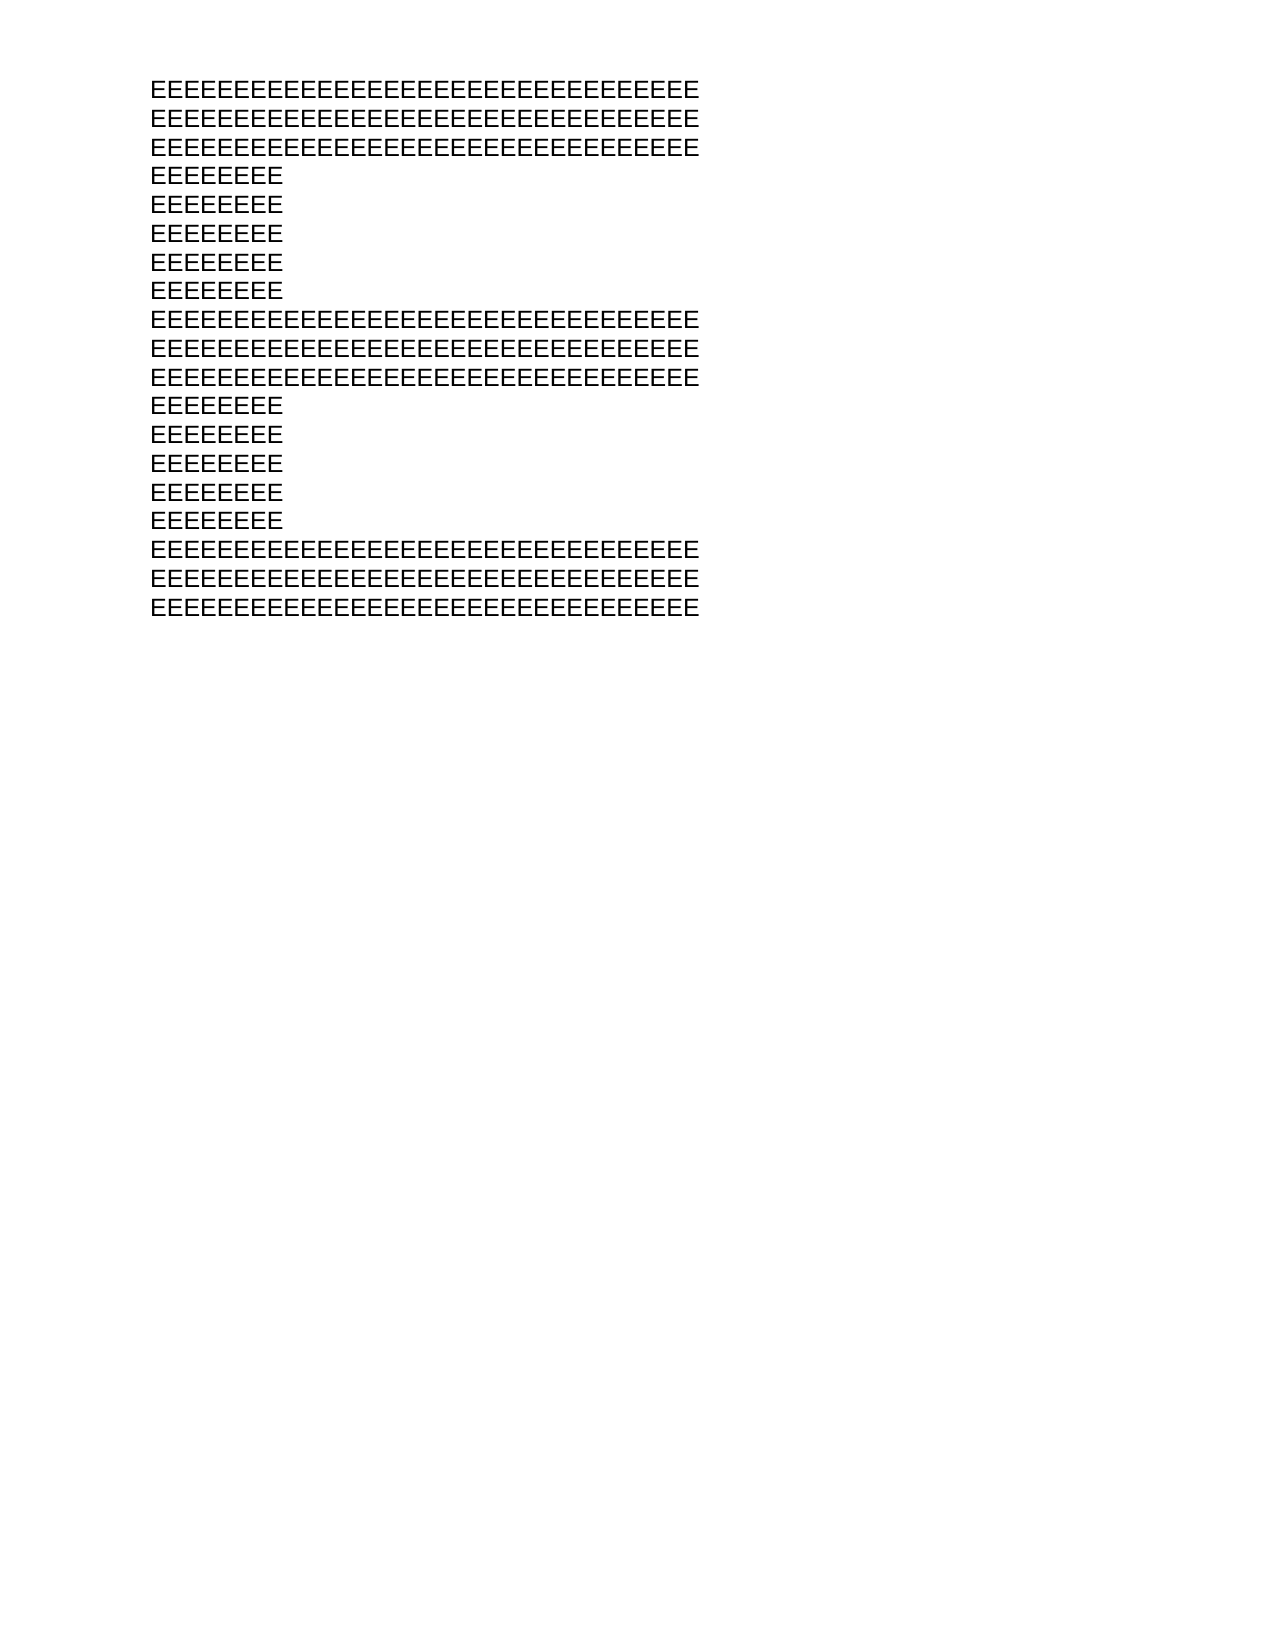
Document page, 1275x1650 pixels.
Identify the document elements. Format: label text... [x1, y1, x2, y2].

text EEEEEEEE [150, 190, 1125, 219]
text EEEEEEEE [150, 219, 1125, 247]
text EEEEEEEEEEEEEEEEEEEEEEEEEEEEEEEEE [150, 535, 1125, 564]
text EEEEEEEEEEEEEEEEEEEEEEEEEEEEEEEEE [150, 564, 1125, 592]
text EEEEEEEE [150, 477, 1125, 506]
text EEEEEEEE [150, 449, 1125, 477]
text EEEEEEEEEEEEEEEEEEEEEEEEEEEEEEEEE [150, 592, 1125, 621]
text EEEEEEEE [150, 161, 1125, 190]
text EEEEEEEE [150, 391, 1125, 420]
text EEEEEEEEEEEEEEEEEEEEEEEEEEEEEEEEE [150, 305, 1125, 334]
text EEEEEEEEEEEEEEEEEEEEEEEEEEEEEEEEE [150, 362, 1125, 391]
text EEEEEEEE [150, 247, 1125, 276]
text EEEEEEEE [150, 506, 1125, 535]
text EEEEEEEE [150, 276, 1125, 305]
text EEEEEEEE [150, 420, 1125, 449]
text EEEEEEEEEEEEEEEEEEEEEEEEEEEEEEEEE [150, 132, 1125, 161]
text EEEEEEEEEEEEEEEEEEEEEEEEEEEEEEEEE [150, 75, 1125, 104]
text EEEEEEEEEEEEEEEEEEEEEEEEEEEEEEEEE [150, 104, 1125, 132]
text EEEEEEEEEEEEEEEEEEEEEEEEEEEEEEEEE [150, 334, 1125, 362]
